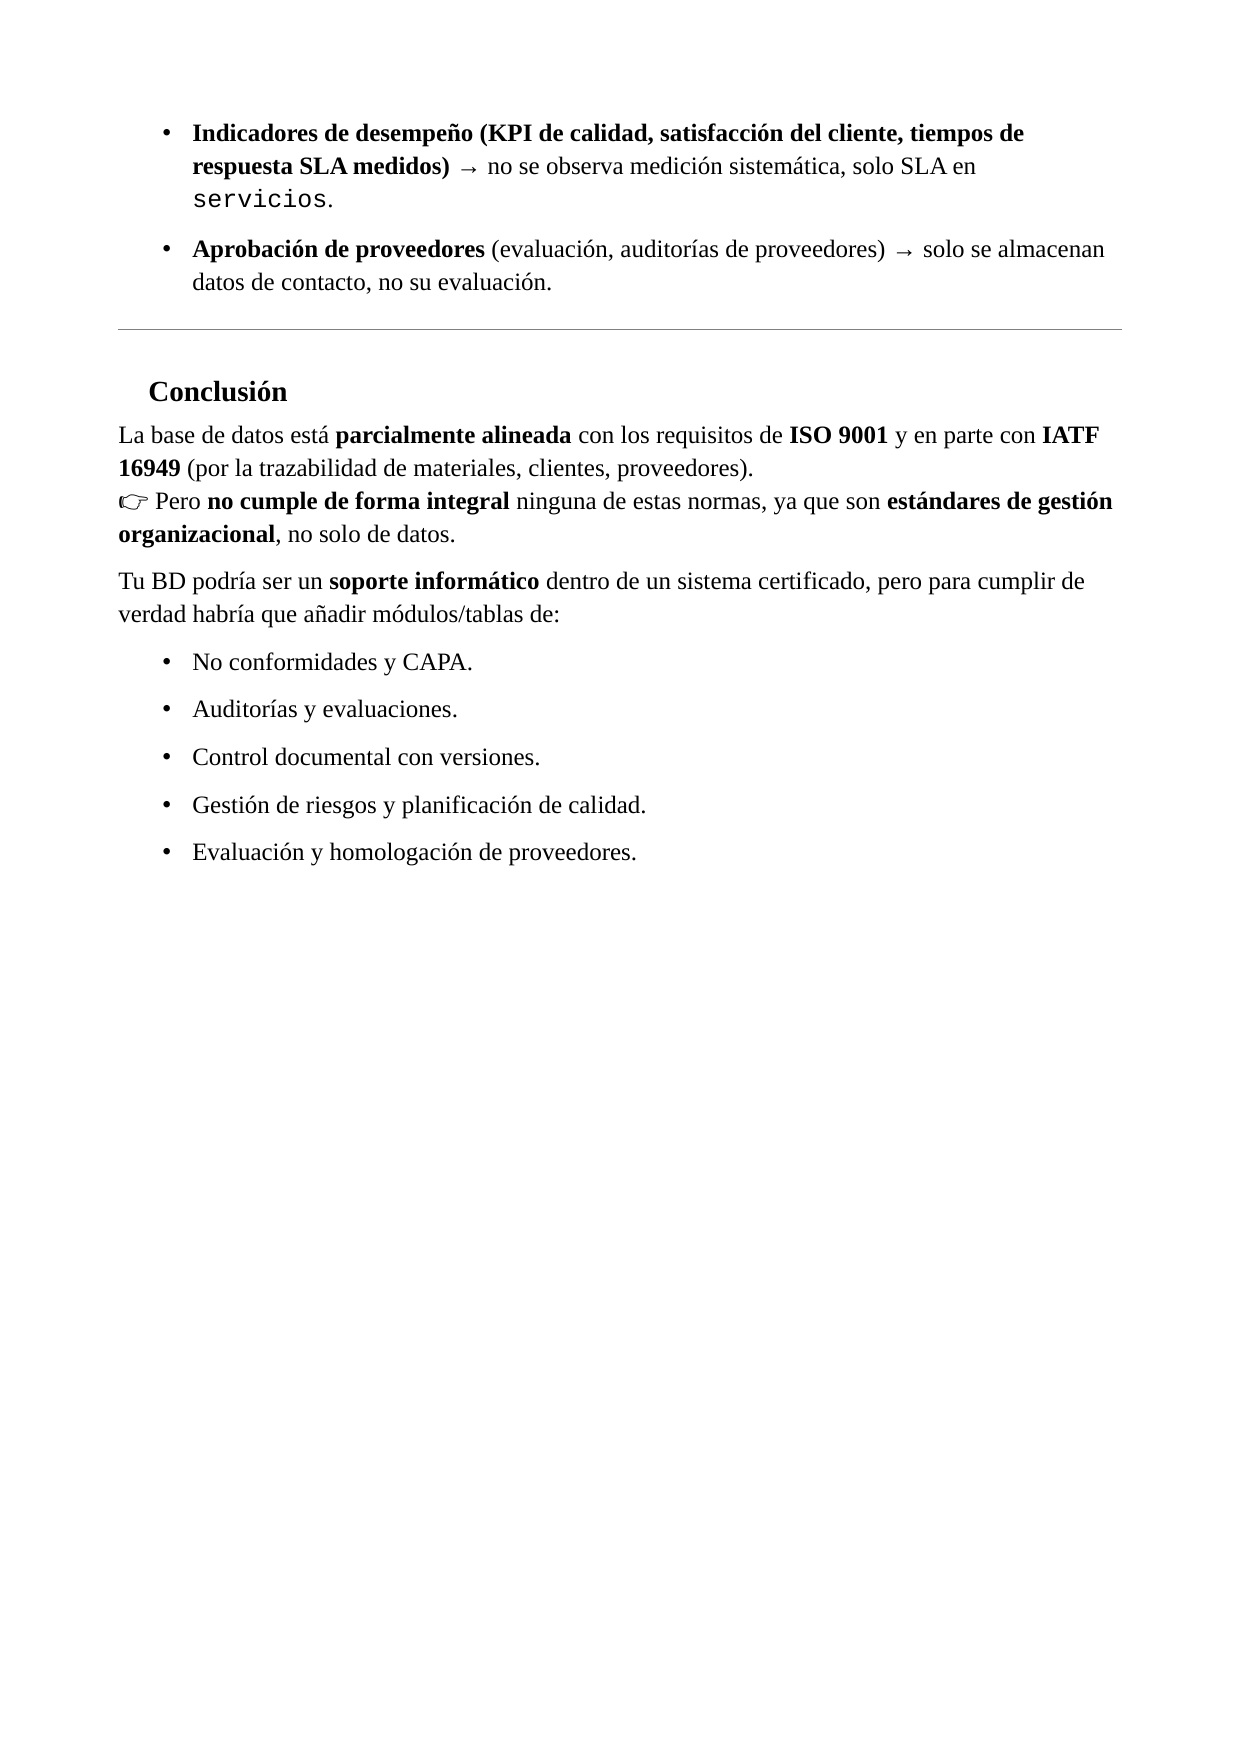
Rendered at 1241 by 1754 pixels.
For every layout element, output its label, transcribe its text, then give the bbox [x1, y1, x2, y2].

list Control documental con versiones. [162, 742, 1122, 771]
list Aprobación de proveedores (evaluación, auditorías de proveedores) → solo se almacenan datos de contacto, no su evaluación. [162, 234, 1122, 296]
text Tu BD podría ser un soporte informático dentro de un sistema certificado, pero para cumplir de verdad habría que añadir módulos/tablas de: [118, 566, 1122, 628]
list Auditorías y evaluaciones. [162, 694, 1122, 723]
list Gestión de riesgos y planificación de calidad. [162, 790, 1122, 818]
list Evaluación y homologación de proveedores. [162, 837, 1122, 866]
list No conformidades y CAPA. [162, 647, 1122, 676]
text La base de datos está parcialmente alineada con los requisitos de ISO 9001 y en parte con IATF 16949 (por la trazabilidad de materiales, clientes, proveedores). 👉 Pero no cumple de forma integral ninguna de estas normas, ya que son estándares de gestión organizacional, no solo de datos. [118, 420, 1122, 547]
list Indicadores de desempeño (KPI de calidad, satisfacción del cliente, tiempos de respuesta SLA medidos) → no se observa medición sistemática, solo SLA en servicios. [162, 118, 1122, 215]
subtitle 📌 Conclusión [118, 374, 1122, 407]
